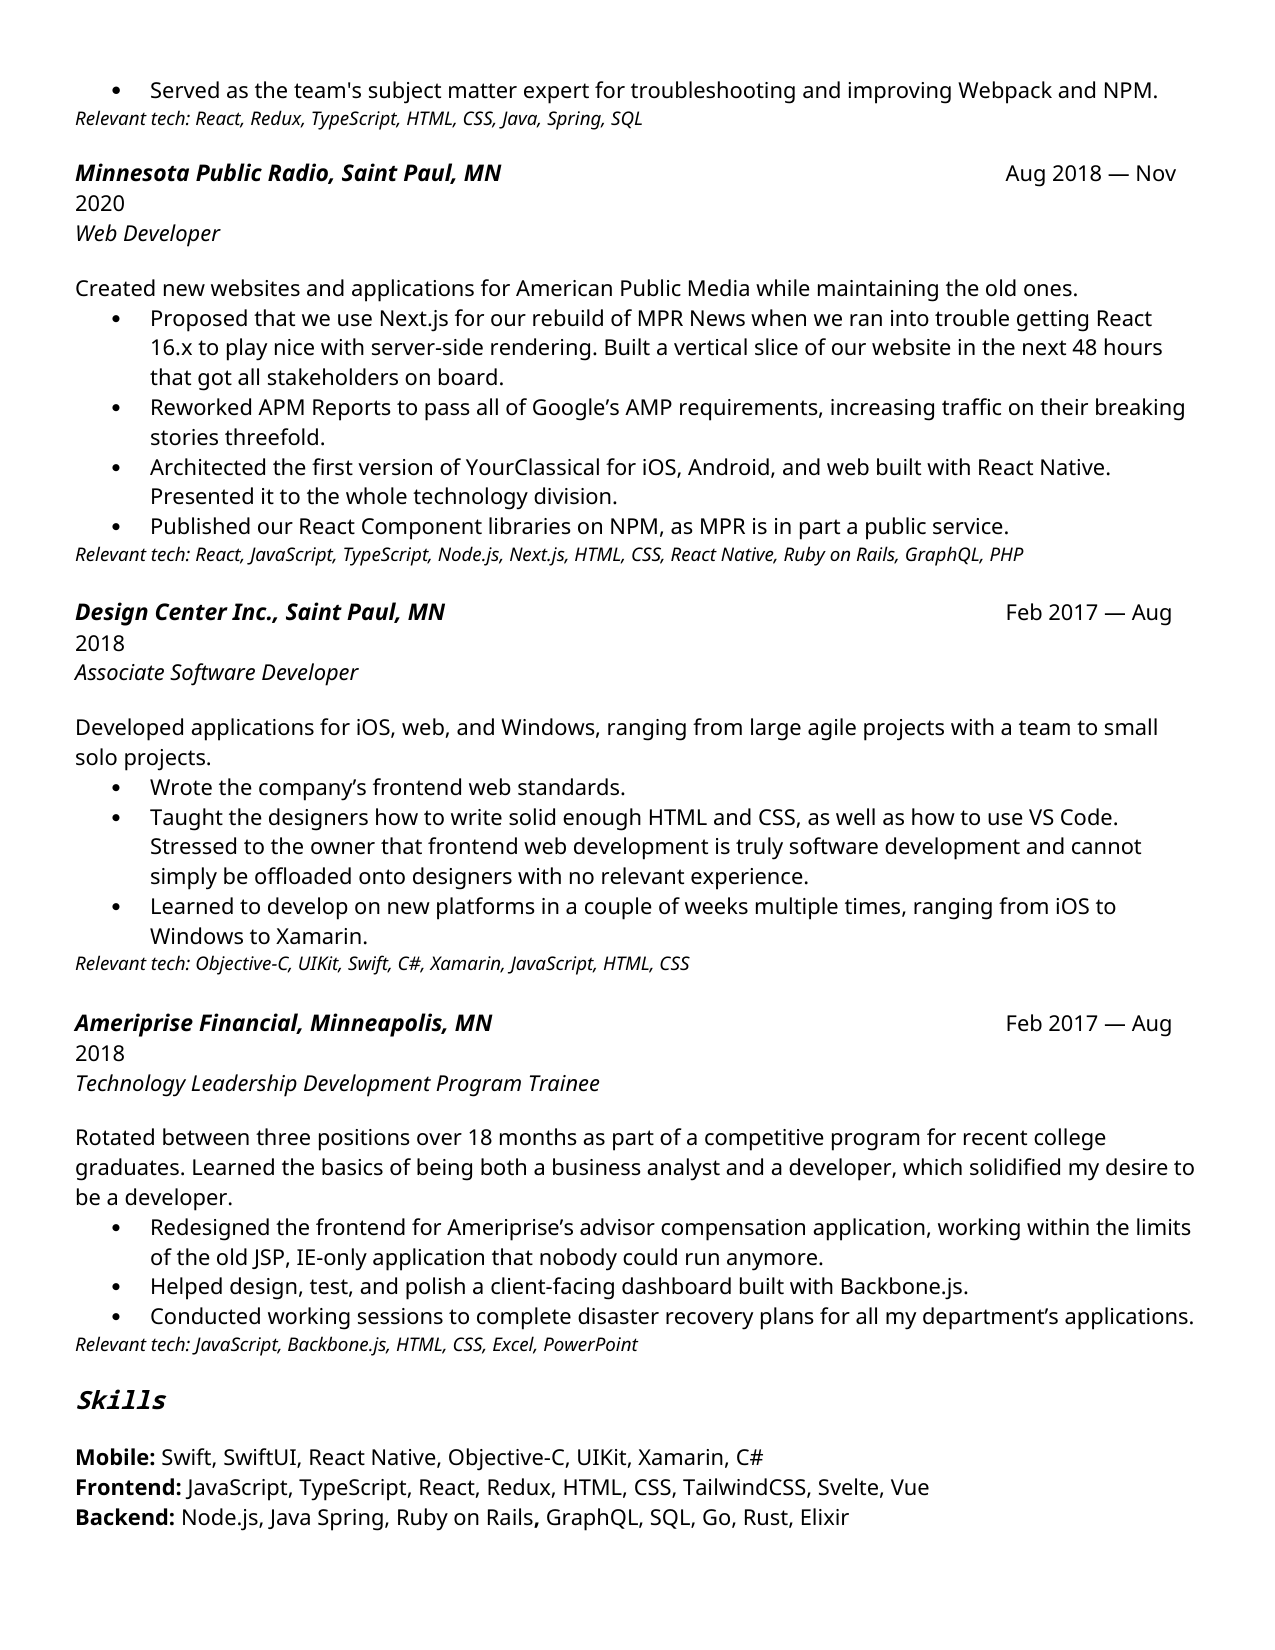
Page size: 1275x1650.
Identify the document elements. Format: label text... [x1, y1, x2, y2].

text Web Developer [75, 218, 1200, 248]
list Redesigned the frontend for Ameriprise’s advisor compensation application, working within the limits of the old JSP, IE-only application that nobody could run anymore. [112, 1212, 1200, 1271]
text Created new websites and applications for American Public Media while maintaining the old ones. [75, 273, 1200, 303]
list Helped design, test, and polish a client-facing dashboard built with Backbone.js. [112, 1271, 1200, 1301]
text Relevant tech: JavaScript, Backbone.js, HTML, CSS, Excel, PowerPoint [75, 1331, 1200, 1356]
text Minnesota Public Radio, Saint Paul, MN Aug 2018 — Nov 2020 [75, 157, 1200, 218]
text Technology Leadership Development Program Trainee [75, 1067, 1200, 1097]
text Associate Software Developer [75, 657, 1200, 687]
text Relevant tech: Objective-C, UIKit, Swift, C#, Xamarin, JavaScript, HTML, CSS [75, 950, 1200, 976]
text Design Center Inc., Saint Paul, MN Feb 2017 — Aug 2018 [75, 596, 1200, 657]
text Skills [75, 1383, 1200, 1417]
text Rotated between three positions over 18 months as part of a competitive program for recent college graduates. Learned the basics of being both a business analyst and a developer, which solidified my desire to be a developer. [75, 1122, 1200, 1212]
text Relevant tech: React, Redux, TypeScript, HTML, CSS, Java, Spring, SQL [75, 105, 1200, 130]
text Ameriprise Financial, Minneapolis, MN Feb 2017 — Aug 2018 [75, 1006, 1200, 1067]
text Developed applications for iOS, web, and Windows, ranging from large agile projects with a team to small solo projects. [75, 712, 1200, 772]
text Frontend: JavaScript, TypeScript, React, Redux, HTML, CSS, TailwindCSS, Svelte, Vue [75, 1472, 1200, 1502]
text Backend: Node.js, Java Spring, Ruby on Rails, GraphQL, SQL, Go, Rust, Elixir [75, 1502, 1200, 1531]
list Proposed that we use Next.js for our rebuild of MPR News when we ran into trouble getting React 16.x to play nice with server-side rendering. Built a vertical slice of our website in the next 48 hours that got all stakeholders on board. [112, 303, 1200, 392]
list Conducted working sessions to complete disaster recovery plans for all my department’s applications. [112, 1301, 1200, 1331]
list Architected the first version of YourClassical for iOS, Android, and web built with React Native. Presented it to the whole technology division. [112, 452, 1200, 511]
list Served as the team's subject matter expert for troubleshooting and improving Webpack and NPM. [112, 75, 1200, 105]
list Wrote the company’s frontend web standards. [112, 772, 1200, 801]
list Learned to develop on new platforms in a couple of weeks multiple times, ranging from iOS to Windows to Xamarin. [112, 891, 1200, 950]
list Published our React Component libraries on NPM, as MPR is in part a public service. [112, 511, 1200, 541]
text Relevant tech: React, JavaScript, TypeScript, Node.js, Next.js, HTML, CSS, React Native, Ruby on Rails, GraphQL, PHP [75, 541, 1200, 566]
text Mobile: Swift, SwiftUI, React Native, Objective-C, UIKit, Xamarin, C# [75, 1442, 1200, 1472]
list Taught the designers how to write solid enough HTML and CSS, as well as how to use VS Code. Stressed to the owner that frontend web development is truly software development and cannot simply be offloaded onto designers with no relevant experience. [112, 801, 1200, 891]
list Reworked APM Reports to pass all of Google’s AMP requirements, increasing traffic on their breaking stories threefold. [112, 392, 1200, 452]
